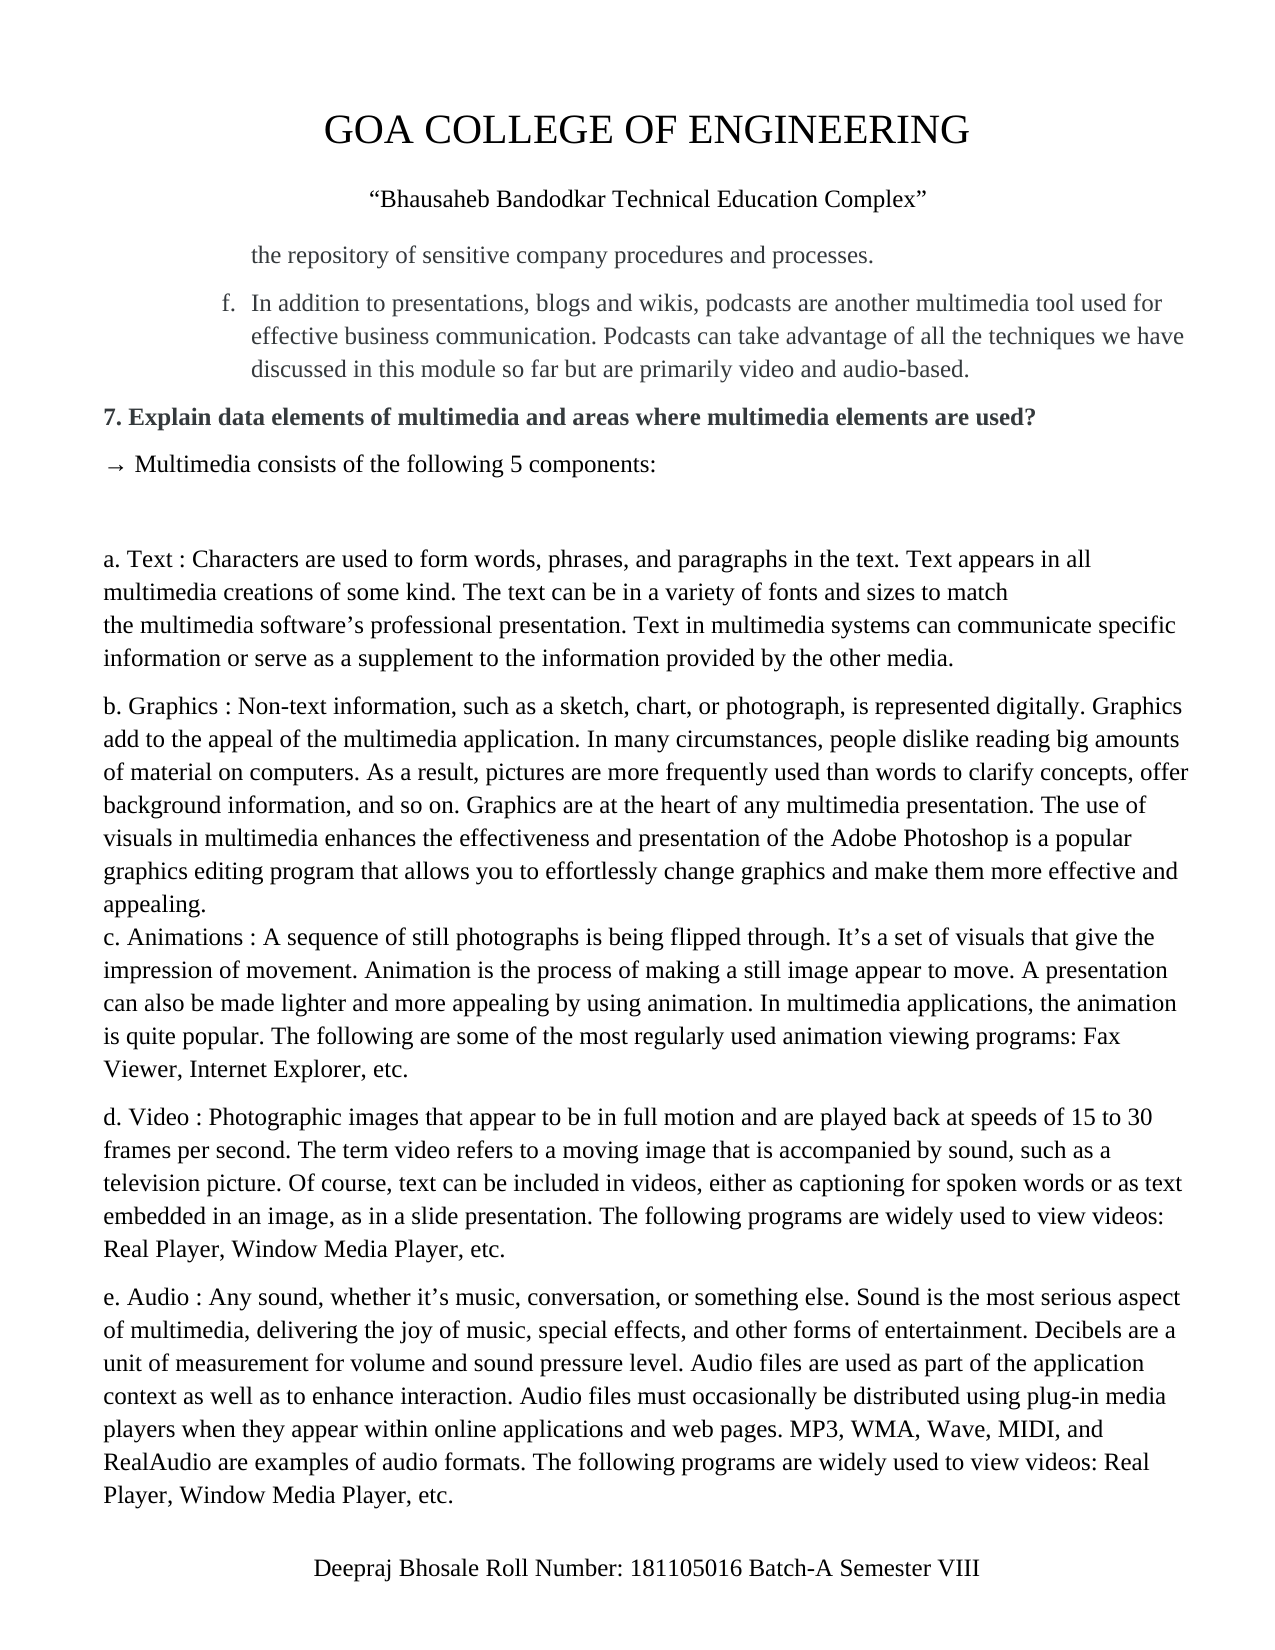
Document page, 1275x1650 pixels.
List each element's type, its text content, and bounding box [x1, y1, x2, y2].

text b. Graphics : Non-text information, such as a sketch, chart, or photograph, is represented digitally. Graphics add to the appeal of the multimedia application. In many circumstances, people dislike reading big amounts of material on computers. As a result, pictures are more frequently used than words to clarify concepts, offer background information, and so on. Graphics are at the heart of any multimedia presentation. The use of visuals in multimedia enhances the effectiveness and presentation of the Adobe Photoshop is a popular graphics editing program that allows you to effortlessly change graphics and make them more effective and appealing. c. Animations : A sequence of still photographs is being flipped through. It’s a set of visuals that give the impression of movement. Animation is the process of making a still image appear to move. A presentation can also be made lighter and more appealing by using animation. In multimedia applications, the animation is quite popular. The following are some of the most regularly used animation viewing programs: Fax Viewer, Internet Explorer, etc. [103, 691, 1191, 1083]
text a. Text : Characters are used to form words, phrases, and paragraphs in the text. Text appears in all multimedia creations of some kind. The text can be in a variety of fonts and sizes to match the multimedia software’s professional presentation. Text in multimedia systems can communicate specific information or serve as a supplement to the information provided by the other media. [103, 544, 1191, 672]
list In addition to presentations, blogs and wikis, podcasts are another multimedia tool used for effective business communication. Podcasts can take advantage of all the techniques we have discussed in this module so far but are primarily video and audio-based. [221, 288, 1191, 383]
text 7. Explain data elements of multimedia and areas where multimedia elements are used? [103, 402, 1191, 430]
text d. Video : Photographic images that appear to be in full motion and are played back at speeds of 15 to 30 frames per second. The term video refers to a moving image that is accompanied by sound, such as a television picture. Of course, text can be included in videos, either as captioning for spoken words or as text embedded in an image, as in a slide presentation. The following programs are widely used to view videos: Real Player, Window Media Player, etc. [103, 1102, 1191, 1263]
text → Multimedia consists of the following 5 components: [103, 449, 1191, 478]
text e. Audio : Any sound, whether it’s music, conversation, or something else. Sound is the most serious aspect of multimedia, delivering the joy of music, special effects, and other forms of entertainment. Decibels are a unit of measurement for volume and sound pressure level. Audio files are used as part of the application context as well as to enhance interaction. Audio files must occasionally be distributed using plug-in media players when they appear within online applications and web pages. MP3, WMA, Wave, MIDI, and RealAudio are examples of audio formats. The following programs are widely used to view videos: Real Player, Window Media Player, etc. [103, 1282, 1191, 1508]
list the repository of sensitive company procedures and processes. [221, 240, 1191, 269]
